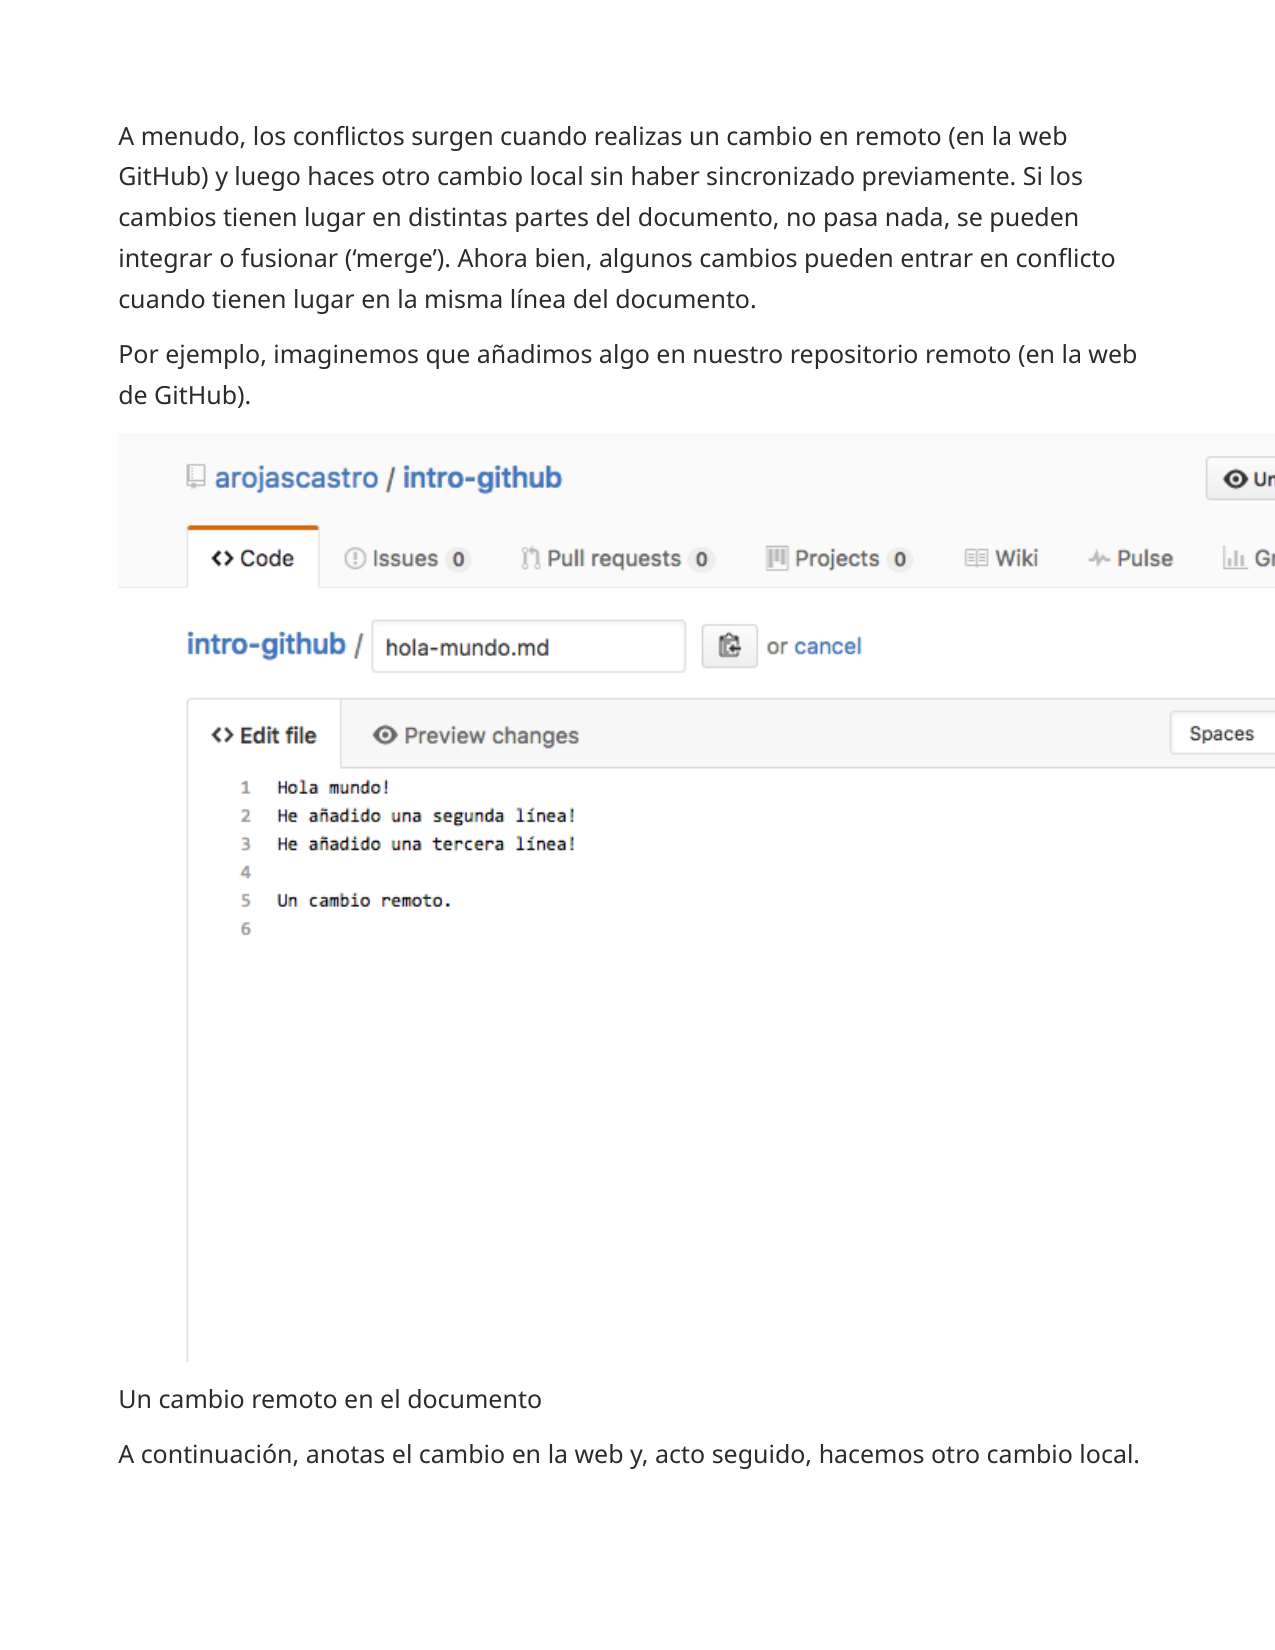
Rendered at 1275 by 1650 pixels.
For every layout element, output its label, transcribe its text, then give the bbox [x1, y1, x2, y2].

text Por ejemplo, imaginemos que añadimos algo en nuestro repositorio remoto (en la web de GitHub). [118, 337, 1157, 412]
text A menudo, los conflictos surgen cuando realizas un cambio en remoto (en la web GitHub) y luego haces otro cambio local sin haber sincronizado previamente. Si los cambios tienen lugar en distintas partes del documento, no pasa nada, se pueden integrar o fusionar (‘merge’). Ahora bien, algunos cambios pueden entrar en conflicto cuando tienen lugar en la misma línea del documento. [118, 118, 1157, 316]
picture [118, 433, 1275, 1362]
text Un cambio remoto en el documento [118, 1382, 1157, 1416]
text A continuación, anotas el cambio en la web y, acto seguido, hacemos otro cambio local. [118, 1437, 1157, 1471]
